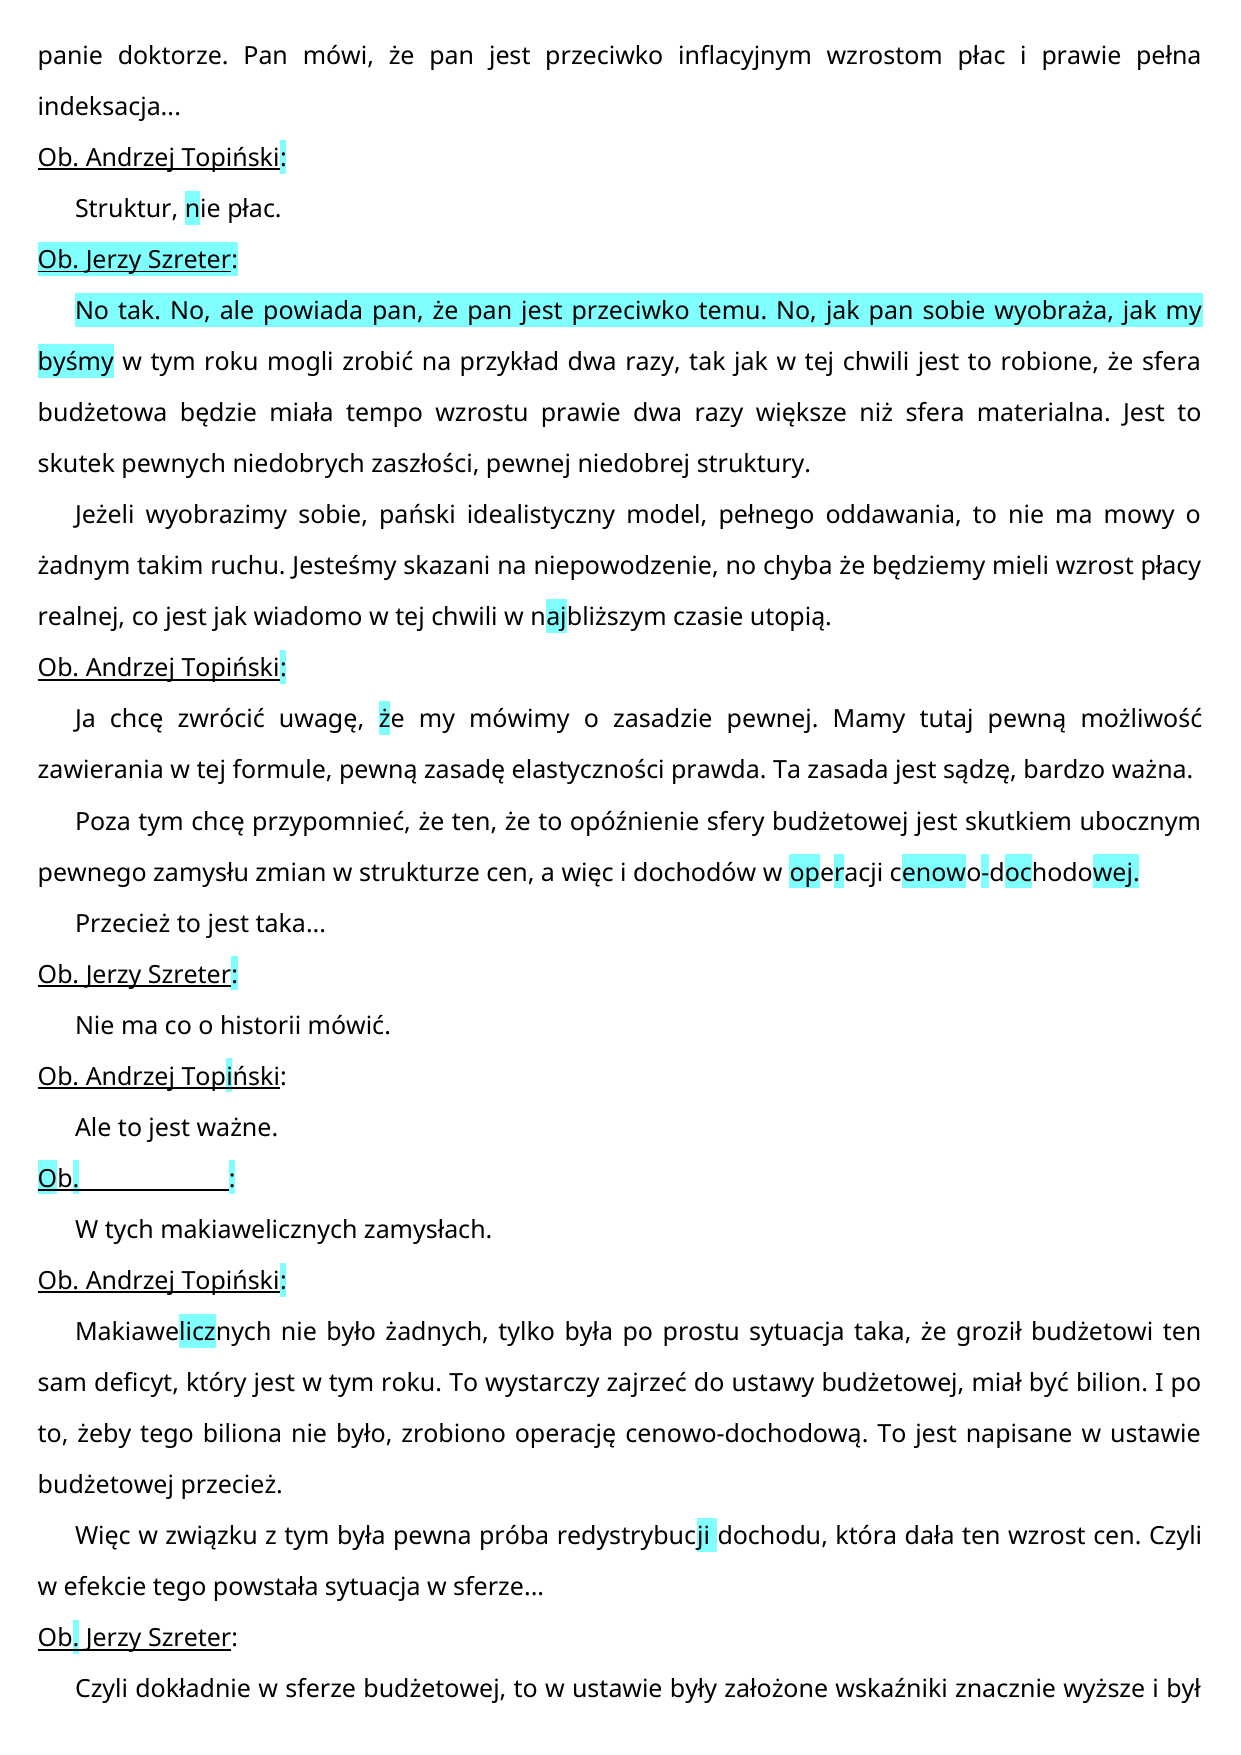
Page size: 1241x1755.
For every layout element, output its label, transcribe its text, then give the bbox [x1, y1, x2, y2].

text Ob. Andrzej Topiński: [37, 650, 1203, 684]
text Poza tym chcę przypomnieć, że ten, że to opóźnienie sfery budżetowej jest skutkiem ubocznym pewnego zamysłu zmian w strukturze cen, a więc i dochodów w operacji cenowo-dochodowej. [37, 803, 1203, 888]
text Ob. Jerzy Szreter: [37, 956, 1203, 990]
text Ob. Andrzej Topiński: [37, 1058, 1203, 1092]
text Ja chcę zwrócić uwagę, że my mówimy o zasadzie pewnej. Mamy tutaj pewną możliwość zawierania w tej formule, pewną zasadę elastyczności prawda. Ta zasada jest sądzę, bardzo ważna. [37, 701, 1203, 786]
text Makiawelicznych nie było żadnych, tylko była po prostu sytuacja taka, że groził budżetowi ten sam deficyt, który jest w tym roku. To wystarczy zajrzeć do ustawy budżetowej, miał być bilion. I po to, żeby tego biliona nie było, zrobiono operację cenowo-dochodową. To jest napisane w ustawie budżetowej przecież. [37, 1313, 1203, 1501]
text Więc w związku z tym była pewna próba redystrybucji dochodu, która dała ten wzrost cen. Czyli w efekcie tego powstała sytuacja w sferze... [37, 1518, 1203, 1603]
text Przecież to jest taka... [37, 905, 1203, 939]
text Struktur, nie płac. [37, 191, 1203, 225]
text Nie ma co o historii mówić. [37, 1007, 1203, 1041]
text Czyli dokładnie w sferze budżetowej, to w ustawie były założone wskaźniki znacznie wyższe i był [37, 1671, 1203, 1705]
text Jeżeli wyobrazimy sobie, pański idealistyczny model, pełnego oddawania, to nie ma mowy o żadnym takim ruchu. Jesteśmy skazani na niepowodzenie, no chyba że będziemy mieli wzrost płacy realnej, co jest jak wiadomo w tej chwili w najbliższym czasie utopią. [37, 497, 1203, 633]
text Ale to jest ważne. [37, 1109, 1203, 1143]
text Ob. Andrzej Topiński: [37, 139, 1203, 174]
text Ob. Jerzy Szreter: [37, 1620, 1203, 1654]
text W tych makiawelicznych zamysłach. [37, 1211, 1203, 1246]
text Ob. : [37, 1160, 1203, 1194]
text No tak. No, ale powiada pan, że pan jest przeciwko temu. No, jak pan sobie wyobraża, jak my byśmy w tym roku mogli zrobić na przykład dwa razy, tak jak w tej chwili jest to robione, że sfera budżetowa będzie miała tempo wzrostu prawie dwa razy większe niż sfera materialna. Jest to skutek pewnych niedobrych zaszłości, pewnej niedobrej struktury. [37, 293, 1203, 480]
text panie doktorze. Pan mówi, że pan jest przeciwko inflacyjnym wzrostom płac i prawie pełna indeksacja... [37, 37, 1203, 123]
text Ob. Andrzej Topiński: [37, 1262, 1203, 1297]
text Ob. Jerzy Szreter: [37, 242, 1203, 276]
